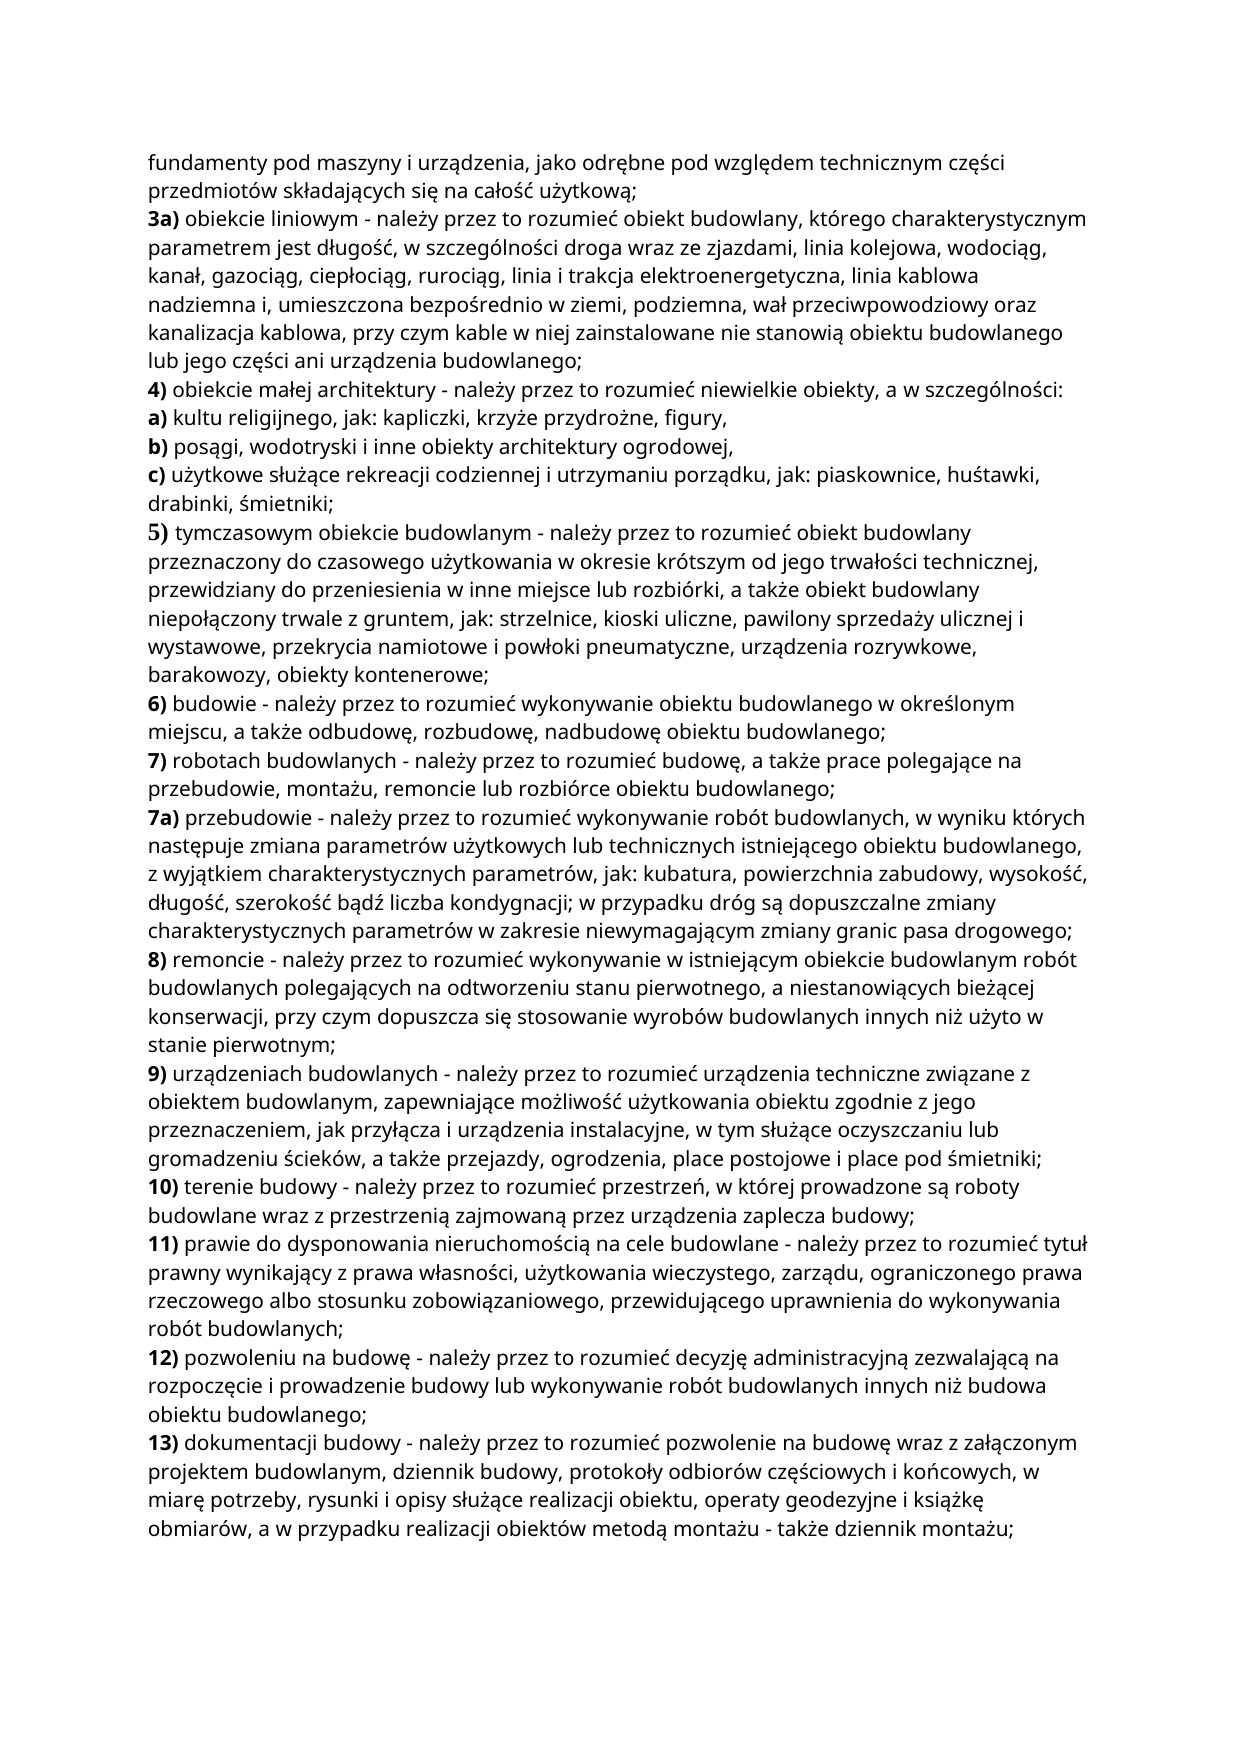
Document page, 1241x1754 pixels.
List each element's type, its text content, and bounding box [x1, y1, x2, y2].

text 7) robotach budowlanych - należy przez to rozumieć budowę, a także prace polegające na przebudowie, montażu, remoncie lub rozbiórce obiektu budowlanego; [148, 746, 1093, 803]
text 3a) obiekcie liniowym - należy przez to rozumieć obiekt budowlany, którego charakterystycznym parametrem jest długość, w szczególności droga wraz ze zjazdami, linia kolejowa, wodociąg, kanał, gazociąg, ciepłociąg, rurociąg, linia i trakcja elektroenergetyczna, linia kablowa nadziemna i, umieszczona bezpośrednio w ziemi, podziemna, wał przeciwpowodziowy oraz kanalizacja kablowa, przy czym kable w niej zainstalowane nie stanowią obiektu budowlanego lub jego części ani urządzenia budowlanego; [148, 204, 1093, 375]
text 8) remoncie - należy przez to rozumieć wykonywanie w istniejącym obiekcie budowlanym robót budowlanych polegających na odtworzeniu stanu pierwotnego, a niestanowiących bieżącej konserwacji, przy czym dopuszcza się stosowanie wyrobów budowlanych innych niż użyto w stanie pierwotnym; [148, 945, 1093, 1059]
text 11) prawie do dysponowania nieruchomością na cele budowlane - należy przez to rozumieć tytuł prawny wynikający z prawa własności, użytkowania wieczystego, zarządu, ograniczonego prawa rzeczowego albo stosunku zobowiązaniowego, przewidującego uprawnienia do wykonywania robót budowlanych; [148, 1229, 1093, 1343]
text 6) budowie - należy przez to rozumieć wykonywanie obiektu budowlanego w określonym miejscu, a także odbudowę, rozbudowę, nadbudowę obiektu budowlanego; [148, 689, 1093, 746]
text 4) obiekcie małej architektury - należy przez to rozumieć niewielkie obiekty, a w szczególności: [148, 375, 1093, 403]
text 7a) przebudowie - należy przez to rozumieć wykonywanie robót budowlanych, w wyniku których następuje zmiana parametrów użytkowych lub technicznych istniejącego obiektu budowlanego, z wyjątkiem charakterystycznych parametrów, jak: kubatura, powierzchnia zabudowy, wysokość, długość, szerokość bądź liczba kondygnacji; w przypadku dróg są dopuszczalne zmiany charakterystycznych parametrów w zakresie niewymagającym zmiany granic pasa drogowego; [148, 803, 1093, 945]
text fundamenty pod maszyny i urządzenia, jako odrębne pod względem technicznym części przedmiotów składających się na całość użytkową; [148, 148, 1093, 204]
text a) kultu religijnego, jak: kapliczki, krzyże przydrożne, figury, [148, 403, 1093, 432]
text 10) terenie budowy - należy przez to rozumieć przestrzeń, w której prowadzone są roboty budowlane wraz z przestrzenią zajmowaną przez urządzenia zaplecza budowy; [148, 1172, 1093, 1229]
text 9) urządzeniach budowlanych - należy przez to rozumieć urządzenia techniczne związane z obiektem budowlanym, zapewniające możliwość użytkowania obiektu zgodnie z jego przeznaczeniem, jak przyłącza i urządzenia instalacyjne, w tym służące oczyszczaniu lub gromadzeniu ścieków, a także przejazdy, ogrodzenia, place postojowe i place pod śmietniki; [148, 1059, 1093, 1172]
text b) posągi, wodotryski i inne obiekty architektury ogrodowej, [148, 432, 1093, 460]
text c) użytkowe służące rekreacji codziennej i utrzymaniu porządku, jak: piaskownice, huśtawki, drabinki, śmietniki; [148, 460, 1093, 517]
text 5) tymczasowym obiekcie budowlanym - należy przez to rozumieć obiekt budowlany przeznaczony do czasowego użytkowania w okresie krótszym od jego trwałości technicznej, przewidziany do przeniesienia w inne miejsce lub rozbiórki, a także obiekt budowlany niepołączony trwale z gruntem, jak: strzelnice, kioski uliczne, pawilony sprzedaży ulicznej i wystawowe, przekrycia namiotowe i powłoki pneumatyczne, urządzenia rozrywkowe, barakowozy, obiekty kontenerowe; [148, 517, 1093, 689]
text 12) pozwoleniu na budowę - należy przez to rozumieć decyzję administracyjną zezwalającą na rozpoczęcie i prowadzenie budowy lub wykonywanie robót budowlanych innych niż budowa obiektu budowlanego; [148, 1343, 1093, 1428]
text 13) dokumentacji budowy - należy przez to rozumieć pozwolenie na budowę wraz z załączonym projektem budowlanym, dziennik budowy, protokoły odbiorów częściowych i końcowych, w miarę potrzeby, rysunki i opisy służące realizacji obiektu, operaty geodezyjne i książkę obmiarów, a w przypadku realizacji obiektów metodą montażu - także dziennik montażu; [148, 1428, 1093, 1542]
